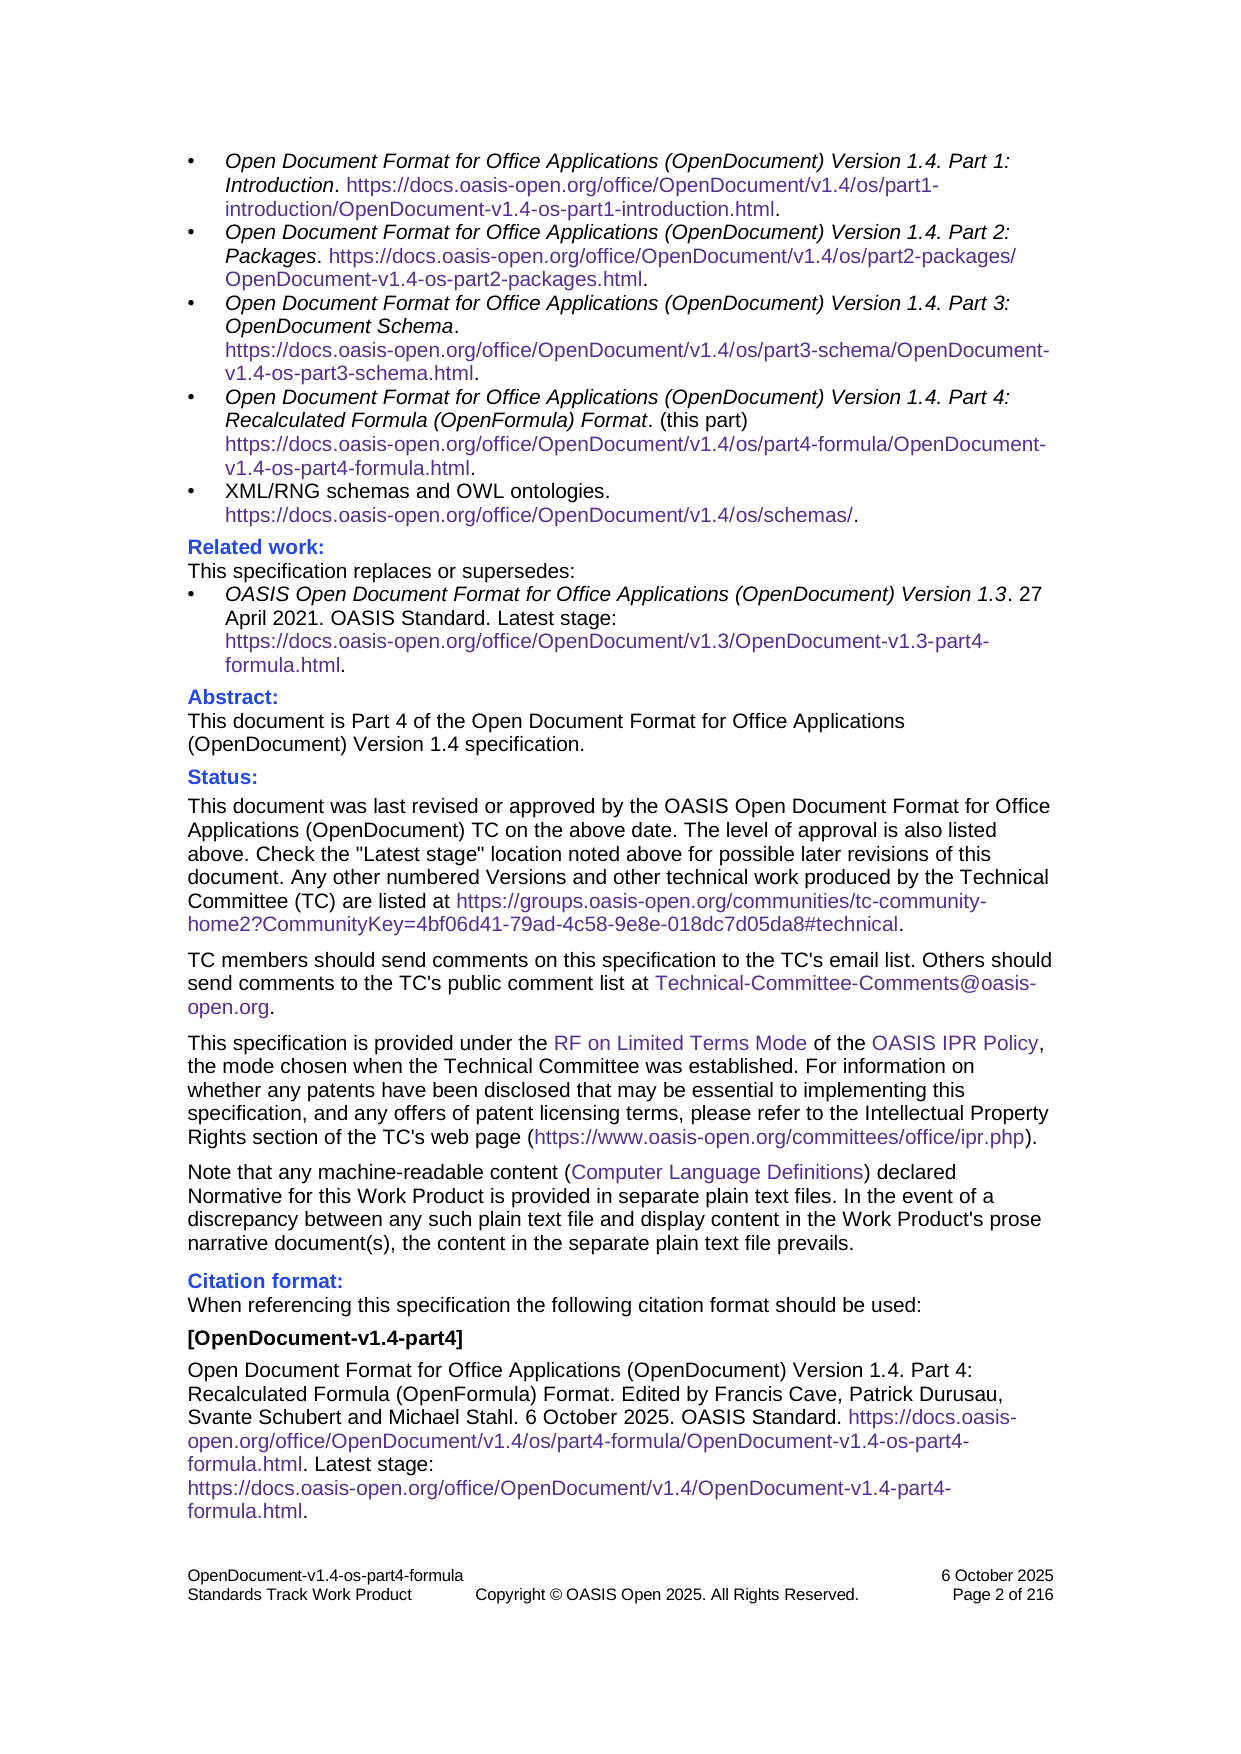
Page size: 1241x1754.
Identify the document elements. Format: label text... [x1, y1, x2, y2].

text This specification is provided under the RF on Limited Terms Mode of the OASIS IPR Policy, the mode chosen when the Technical Committee was established. For information on whether any patents have been disclosed that may be essential to implementing this specification, and any offers of patent licensing terms, please refer to the Intellectual Property Rights section of the TC's web page (https://www.oasis-open.org/committees/office/ipr.php). [187, 1031, 1053, 1149]
title Abstract: [187, 686, 1053, 709]
text This document was last revised or approved by the OASIS Open Document Format for Office Applications (OpenDocument) TC on the above date. The level of approval is also listed above. Check the "Latest stage" location noted above for possible later revisions of this document. Any other numbered Versions and other technical work produced by the Technical Committee (TC) are listed at https://groups.oasis-open.org/communities/tc-community-home2?CommunityKey=4bf06d41-79ad-4c58-9e8e-018dc7d05da8#technical. [187, 795, 1053, 936]
title [OpenDocument-v1.4-part4] [187, 1326, 1053, 1349]
text This document is Part 4 of the Open Document Format for Office Applications (OpenDocument) Version 1.4 specification. [187, 709, 1053, 756]
list XML/RNG schemas and OWL ontologies. https://docs.oasis-open.org/office/OpenDocument/v1.4/os/schemas/. [187, 479, 1053, 527]
title Related work: [187, 536, 1053, 559]
title When referencing this specification the following citation format should be used: [187, 1293, 1053, 1317]
text TC members should send comments on this specification to the TC's email list. Others should send comments to the TC's public comment list at Technical-Committee-Comments@oasis-open.org. [187, 948, 1053, 1019]
list Open Document Format for Office Applications (OpenDocument) Version 1.4. Part 3: OpenDocument Schema. https://docs.oasis-open.org/office/OpenDocument/v1.4/os/part3-schema/OpenDocument-v1.4-os-part3-schema.html. [187, 291, 1053, 385]
list OASIS Open Document Format for Office Applications (OpenDocument) Version 1.3. 27 April 2021. OASIS Standard. Latest stage: https://docs.oasis-open.org/office/OpenDocument/v1.3/OpenDocument-v1.3-part4-formula.html. [187, 583, 1053, 677]
title This specification replaces or supersedes: [187, 559, 1053, 583]
list Open Document Format for Office Applications (OpenDocument) Version 1.4. Part 2: Packages. https://docs.oasis-open.org/office/OpenDocument/v1.4/os/part2-packages/OpenDocument-v1.4-os-part2-packages.html. [187, 221, 1053, 291]
text Open Document Format for Office Applications (OpenDocument) Version 1.4. Part 4: Recalculated Formula (OpenFormula) Format. Edited by Francis Cave, Patrick Durusau, Svante Schubert and Michael Stahl. 6 October 2025. OASIS Standard. https://docs.oasis-open.org/office/OpenDocument/v1.4/os/part4-formula/OpenDocument-v1.4-os-part4-formula.html. Latest stage: https://docs.oasis-open.org/office/OpenDocument/v1.4/OpenDocument-v1.4-part4-formula.html. [187, 1358, 1053, 1523]
list Open Document Format for Office Applications (OpenDocument) Version 1.4. Part 1: Introduction. https://docs.oasis-open.org/office/OpenDocument/v1.4/os/part1-introduction/OpenDocument-v1.4-os-part1-introduction.html. [187, 150, 1053, 221]
text Note that any machine-readable content (Computer Language Definitions) declared Normative for this Work Product is provided in separate plain text files. In the event of a discrepancy between any such plain text file and display content in the Work Product's prose narrative document(s), the content in the separate plain text file prevails. [187, 1161, 1053, 1255]
list Open Document Format for Office Applications (OpenDocument) Version 1.4. Part 4: Recalculated Formula (OpenFormula) Format. (this part) https://docs.oasis-open.org/office/OpenDocument/v1.4/os/part4-formula/OpenDocument-v1.4-os-part4-formula.html. [187, 385, 1053, 479]
title Citation format: [187, 1270, 1053, 1293]
title Status: [187, 765, 1053, 789]
